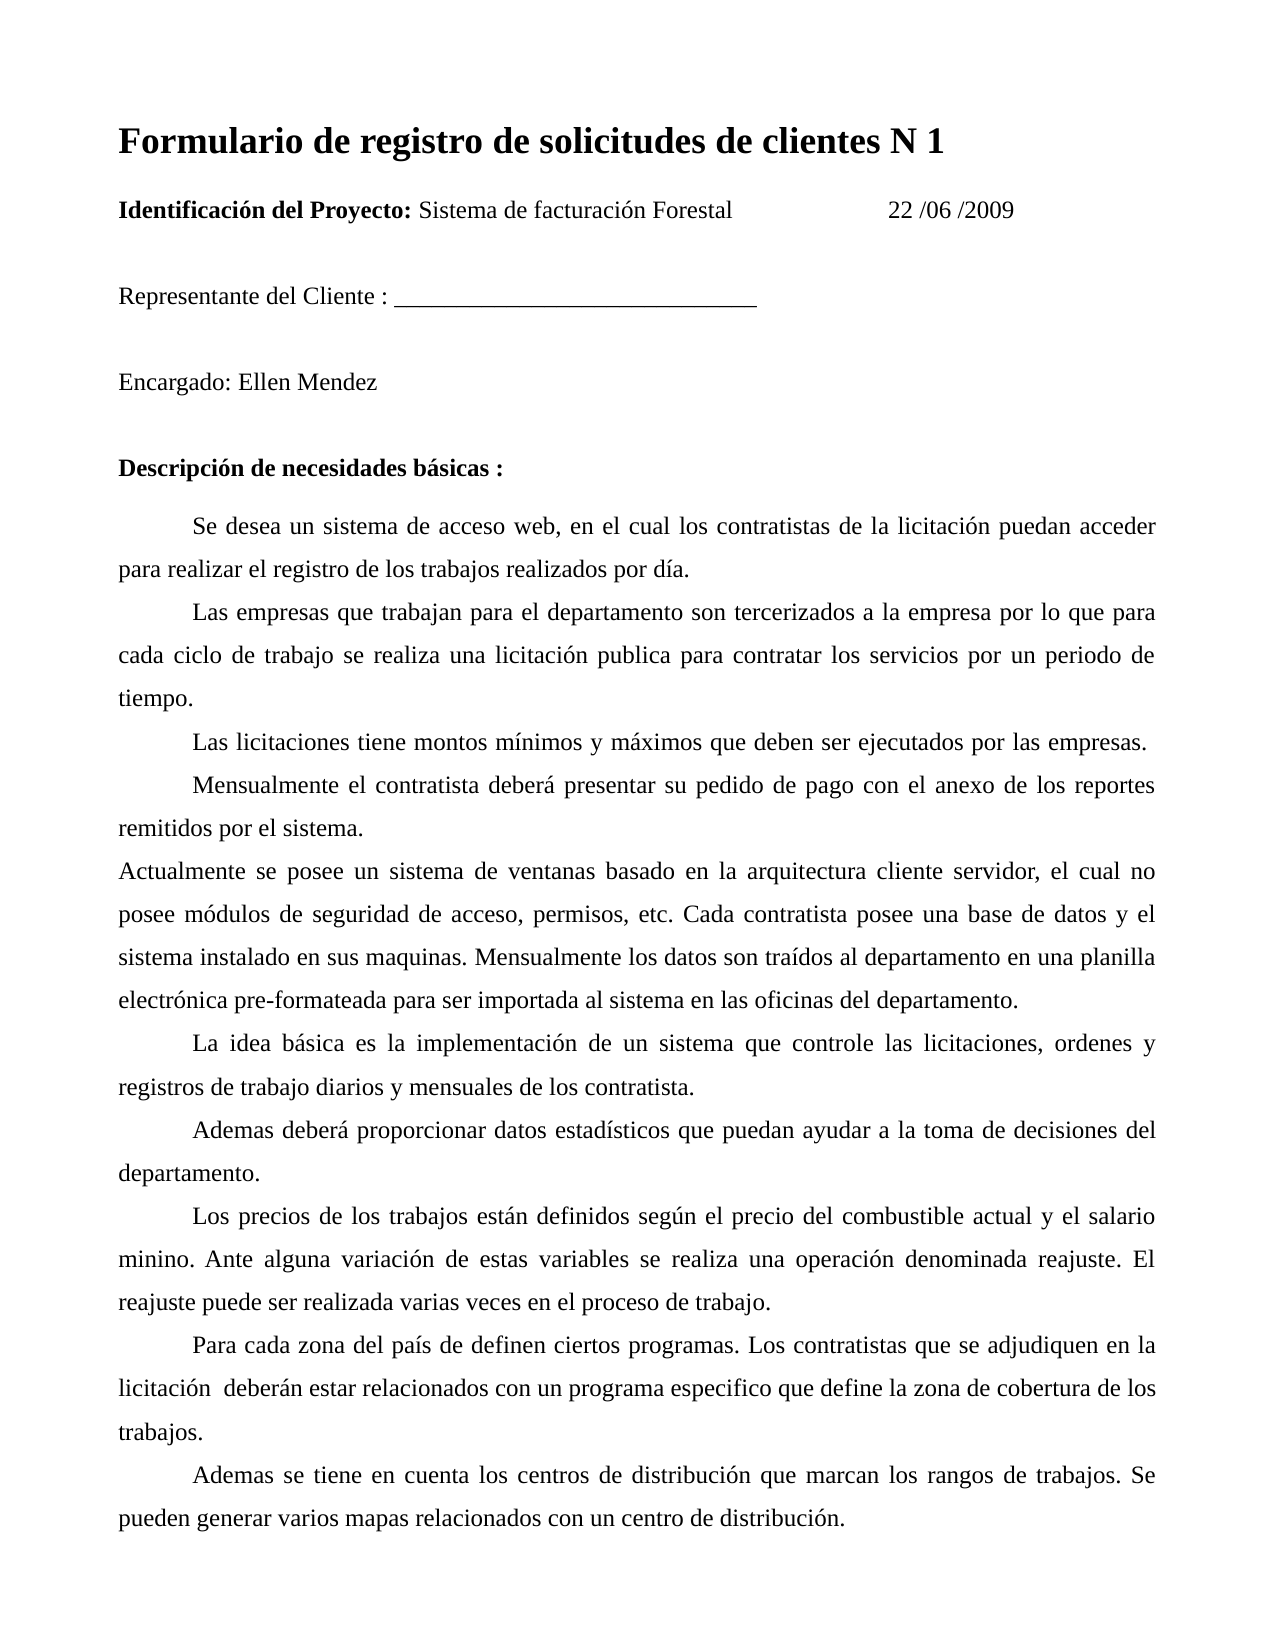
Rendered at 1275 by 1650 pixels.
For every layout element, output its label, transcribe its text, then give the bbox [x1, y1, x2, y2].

text Ademas deberá proporcionar datos estadísticos que puedan ayudar a la toma de decisiones del departamento. [118, 1115, 1157, 1187]
text Los precios de los trabajos están definidos según el precio del combustible actual y el salario minino. Ante alguna variación de estas variables se realiza una operación denominada reajuste. El reajuste puede ser realizada varias veces en el proceso de trabajo. [118, 1201, 1157, 1316]
text Las licitaciones tiene montos mínimos y máximos que deben ser ejecutados por las empresas. Mensualmente el contratista deberá presentar su pedido de pago con el anexo de los reportes remitidos por el sistema. [118, 727, 1157, 842]
text Las empresas que trabajan para el departamento son tercerizados a la empresa por lo que para cada ciclo de trabajo se realiza una licitación publica para contratar los servicios por un periodo de tiempo. [118, 597, 1157, 712]
text Encargado: Ellen Mendez [118, 367, 1157, 396]
text Actualmente se posee un sistema de ventanas basado en la arquitectura cliente servidor, el cual no posee módulos de seguridad de acceso, permisos, etc. Cada contratista posee una base de datos y el sistema instalado en sus maquinas. Mensualmente los datos son traídos al departamento en una planilla electrónica pre-formateada para ser importada al sistema en las oficinas del departamento. [118, 856, 1157, 1014]
text La idea básica es la implementación de un sistema que controle las licitaciones, ordenes y registros de trabajo diarios y mensuales de los contratista. [118, 1028, 1157, 1100]
text Identificación del Proyecto: Sistema de facturación Forestal 22 /06 /2009 [118, 195, 1157, 223]
text Para cada zona del país de definen ciertos programas. Los contratistas que se adjudiquen en la licitación deberán estar relacionados con un programa especifico que define la zona de cobertura de los trabajos. [118, 1330, 1157, 1445]
text Se desea un sistema de acceso web, en el cual los contratistas de la licitación puedan acceder para realizar el registro de los trabajos realizados por día. [118, 511, 1157, 583]
text Ademas se tiene en cuenta los centros de distribución que marcan los rangos de trabajos. Se pueden generar varios mapas relacionados con un centro de distribución. [118, 1460, 1157, 1532]
text Descripción de necesidades básicas : [118, 453, 1157, 482]
title Formulario de registro de solicitudes de clientes N 1 [118, 118, 1157, 161]
text Representante del Cliente : _____________________________ [118, 281, 1157, 310]
